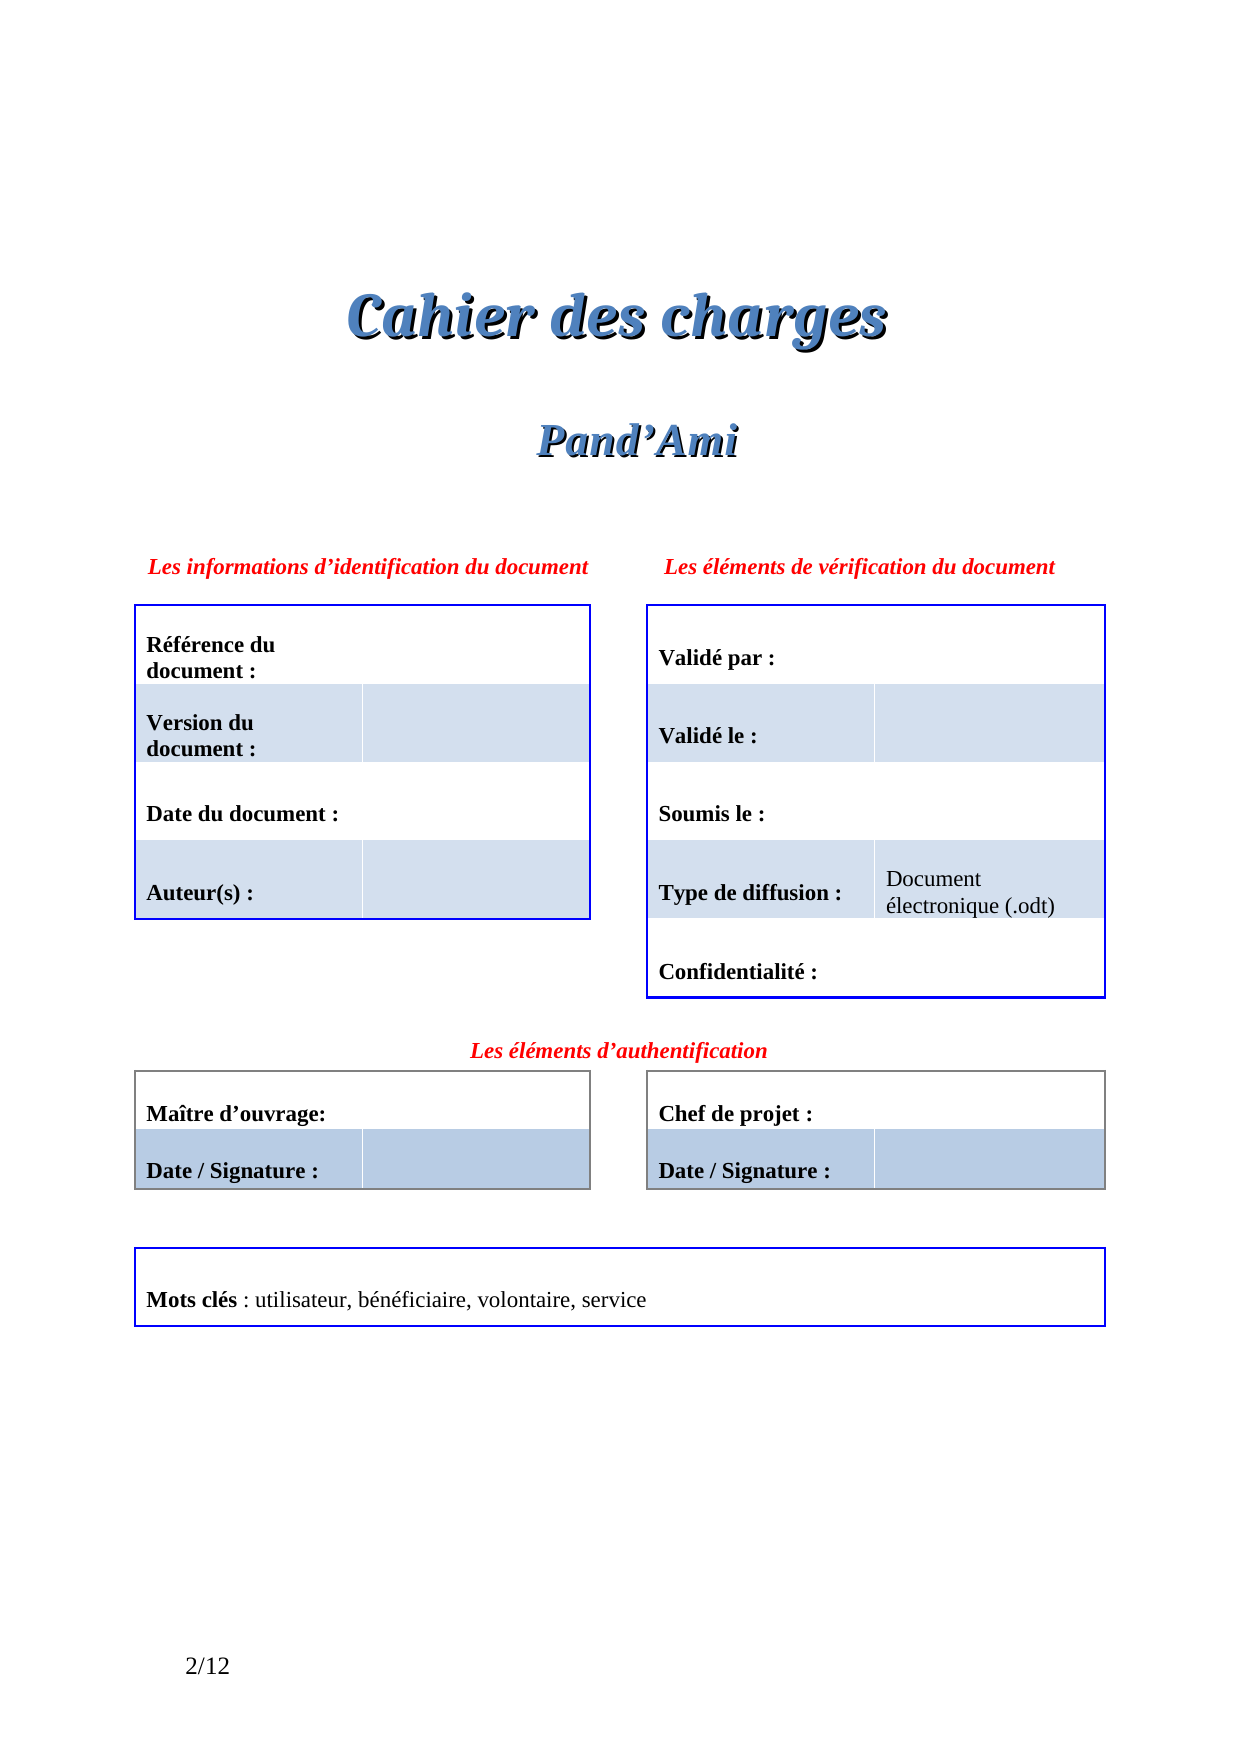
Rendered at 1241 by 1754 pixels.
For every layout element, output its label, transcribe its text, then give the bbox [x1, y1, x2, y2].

table_cell Chef de projet : [648, 1072, 874, 1129]
table_cell [591, 1070, 646, 1129]
table_cell [135, 1190, 362, 1247]
table_cell Confidentialité : [648, 918, 874, 996]
table_header [591, 604, 646, 684]
table_header Validé par : [648, 606, 874, 684]
table_cell [363, 1072, 589, 1129]
table_cell Soumis le : [648, 762, 874, 840]
table_cell [591, 1129, 646, 1188]
table_cell Type de diffusion : [648, 840, 874, 918]
table_cell [591, 684, 646, 762]
subtitle Pand’Ami [148, 413, 1092, 466]
table_cell Auteur(s) : [136, 840, 362, 918]
table_cell [875, 1190, 1105, 1247]
table_cell [875, 918, 1104, 996]
table_header Référence du document : [136, 606, 362, 684]
table_cell [590, 918, 646, 996]
table_cell [363, 996, 590, 1008]
title Cahier des charges [148, 280, 1092, 352]
table_cell [363, 840, 589, 918]
table_cell [135, 996, 362, 1008]
table_header [363, 606, 589, 684]
table_cell [363, 762, 589, 840]
table_header [875, 606, 1104, 684]
table_cell [590, 1188, 647, 1247]
table_cell [875, 762, 1104, 840]
table_cell [363, 684, 589, 762]
table_cell [135, 920, 362, 996]
table_cell [591, 762, 646, 840]
table_cell [647, 999, 874, 1008]
table_cell Date / Signature : [648, 1129, 874, 1188]
table_cell Version du document : [136, 684, 362, 762]
table_cell Date du document : [136, 762, 362, 840]
table_cell [363, 1129, 589, 1188]
table_cell [875, 1129, 1104, 1188]
table_cell Date / Signature : [136, 1129, 362, 1188]
text Les informations d’identification du document Les éléments de vérification du document [148, 553, 1092, 579]
table_cell Validé le : [648, 684, 874, 762]
table_cell Mots clés : utilisateur, bénéficiaire, volontaire, service [136, 1249, 1104, 1325]
table_cell [363, 920, 590, 996]
table_cell [590, 996, 647, 1008]
table_cell Maître d’ouvrage: [136, 1072, 362, 1129]
table_cell [647, 1190, 874, 1247]
table_cell Les éléments d’authentification [135, 1008, 1105, 1067]
table_cell [875, 684, 1104, 762]
table_cell [875, 999, 1105, 1008]
table_cell Document électronique (.odt) [875, 840, 1104, 918]
table_cell [591, 840, 646, 918]
table_cell [875, 1072, 1104, 1129]
table_cell [363, 1190, 590, 1247]
